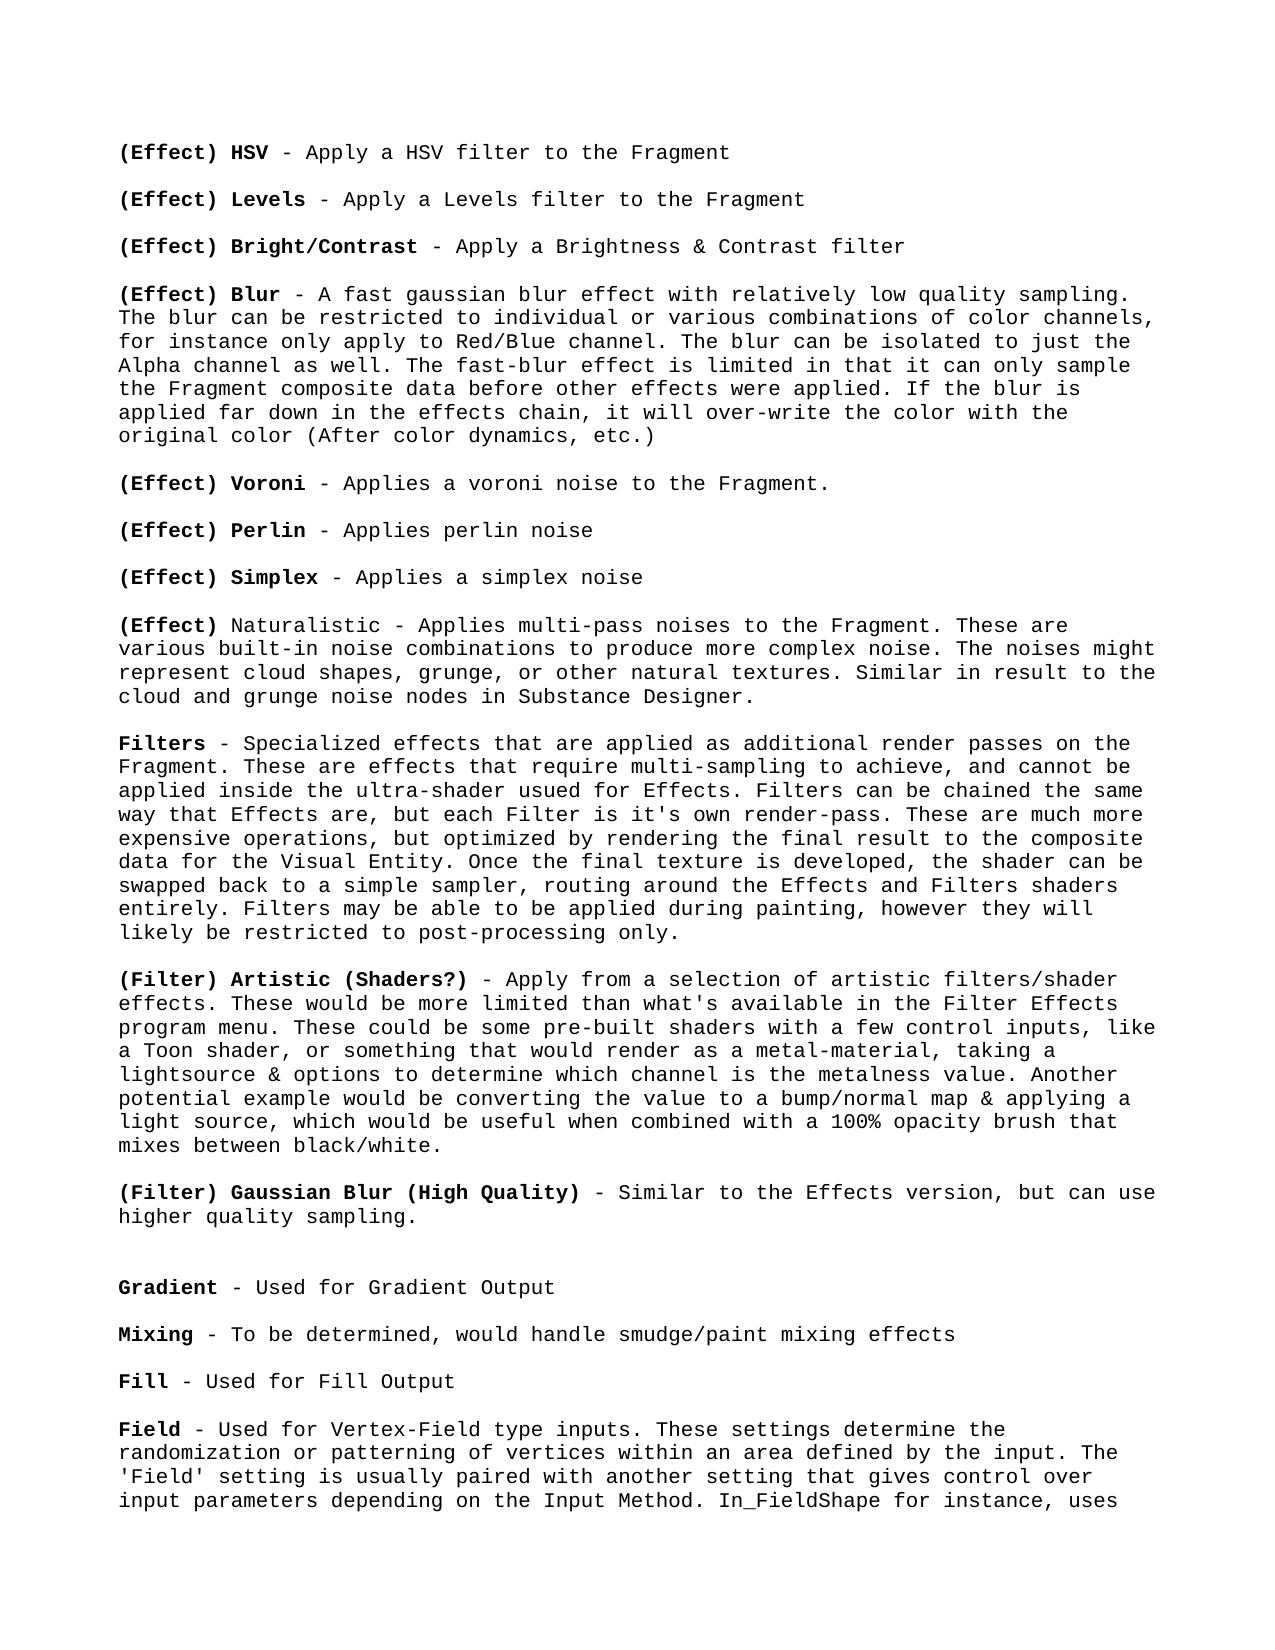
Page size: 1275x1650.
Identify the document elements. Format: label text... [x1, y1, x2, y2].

text (Effect) Perlin - Applies perlin noise [118, 520, 1157, 544]
text (Effect) Voroni - Applies a voroni noise to the Fragment. [118, 473, 1157, 496]
text (Effect) HSV - Apply a HSV filter to the Fragment [118, 142, 1157, 165]
text (Effect) Bright/Contrast - Apply a Brightness & Contrast filter [118, 236, 1157, 260]
text (Filter) Artistic (Shaders?) - Apply from a selection of artistic filters/shader effects. These would be more limited than what's available in the Filter Effects program menu. These could be some pre-built shaders with a few control inputs, like a Toon shader, or something that would render as a metal-material, taking a lightsource & options to determine which channel is the metalness value. Another potential example would be converting the value to a bump/normal map & applying a light source, which would be useful when combined with a 100% opacity brush that mixes between black/white. [118, 969, 1157, 1158]
text (Effect) Blur - A fast gaussian blur effect with relatively low quality sampling. The blur can be restricted to individual or various combinations of color channels, for instance only apply to Red/Blue channel. The blur can be isolated to just the Alpha channel as well. The fast-blur effect is limited in that it can only sample the Fragment composite data before other effects were applied. If the blur is applied far down in the effects chain, it will over-write the color with the original color (After color dynamics, etc.) [118, 284, 1157, 449]
text Mixing - To be determined, would handle smudge/paint mixing effects [118, 1324, 1157, 1348]
text (Effect) Naturalistic - Applies multi-pass noises to the Fragment. These are various built-in noise combinations to produce more complex noise. The noises might represent cloud shapes, grunge, or other natural textures. Similar in result to the cloud and grunge noise nodes in Substance Designer. [118, 615, 1157, 709]
text Gradient - Used for Gradient Output [118, 1277, 1157, 1300]
text Fill - Used for Fill Output [118, 1371, 1157, 1395]
text Field - Used for Vertex-Field type inputs. These settings determine the randomization or patterning of vertices within an area defined by the input. The 'Field' setting is usually paired with another setting that gives control over input parameters depending on the Input Method. In_FieldShape for instance, uses [118, 1419, 1157, 1513]
text (Effect) Simplex - Applies a simplex noise [118, 567, 1157, 591]
text (Filter) Gaussian Blur (High Quality) - Similar to the Effects version, but can use higher quality sampling. [118, 1182, 1157, 1229]
text Filters - Specialized effects that are applied as additional render passes on the Fragment. These are effects that require multi-sampling to achieve, and cannot be applied inside the ultra-shader usued for Effects. Filters can be chained the same way that Effects are, but each Filter is it's own render-pass. These are much more expensive operations, but optimized by rendering the final result to the composite data for the Visual Entity. Once the final texture is developed, the shader can be swapped back to a simple sampler, routing around the Effects and Filters shaders entirely. Filters may be able to be applied during painting, however they will likely be restricted to post-processing only. [118, 733, 1157, 946]
text (Effect) Levels - Apply a Levels filter to the Fragment [118, 189, 1157, 213]
